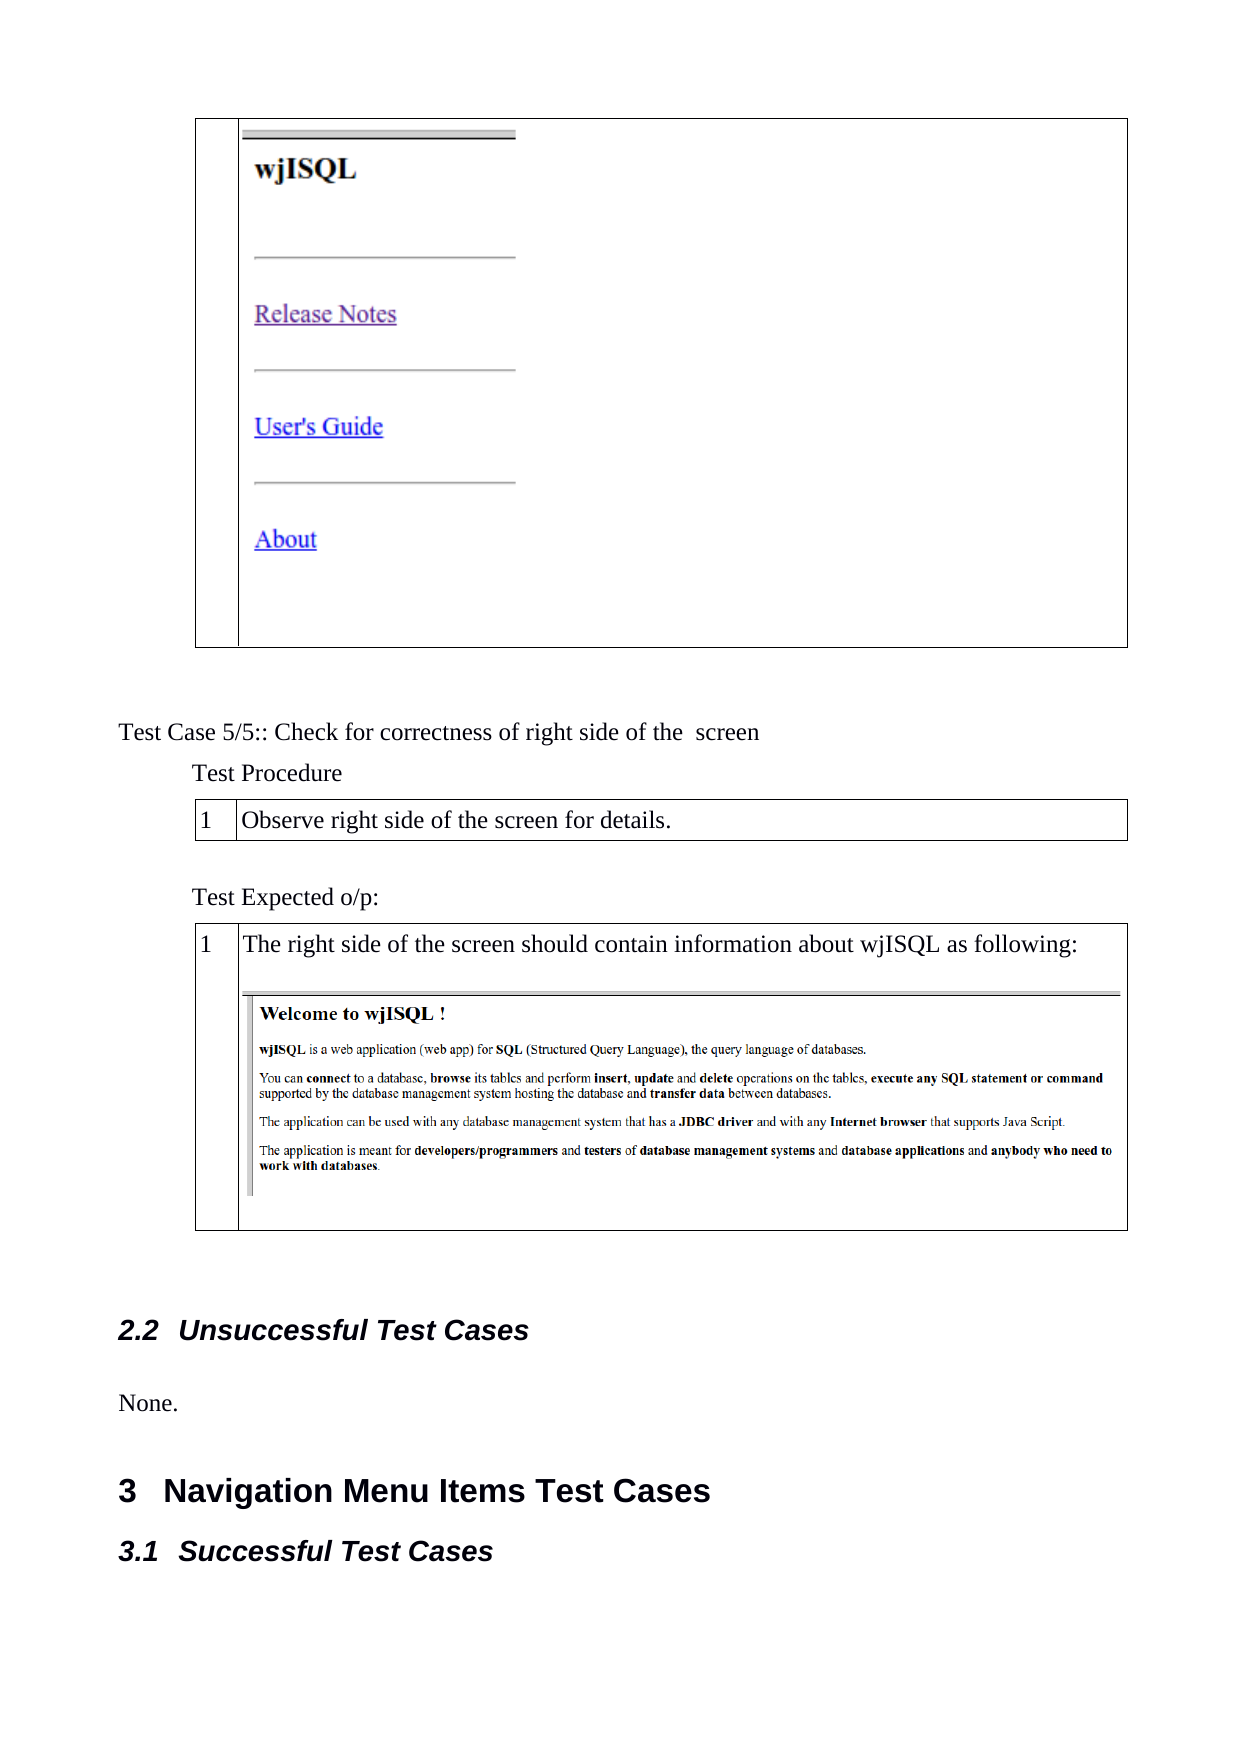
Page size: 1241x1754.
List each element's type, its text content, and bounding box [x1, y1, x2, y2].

table_header Observe right side of the screen for details. [237, 800, 1127, 840]
picture [242, 986, 1121, 1196]
table_header [196, 119, 238, 646]
subtitle Navigation Menu Items Test Cases [118, 1471, 1122, 1509]
table_header [239, 119, 1127, 646]
table_header 1 [196, 800, 236, 840]
table_header The right side of the screen should contain information about wjISQL as following: [239, 924, 1127, 1230]
subtitle Successful Test Cases [118, 1534, 1122, 1568]
subtitle Unsuccessful Test Cases [118, 1313, 1122, 1347]
text Test Case 5/5:: Check for correctness of right side of the screen [118, 717, 1122, 746]
table_header 1 [196, 924, 238, 1230]
picture [242, 124, 516, 612]
text Test Expected o/p: [118, 882, 1122, 911]
text None. [118, 1388, 1122, 1417]
text Test Procedure [118, 758, 1122, 787]
